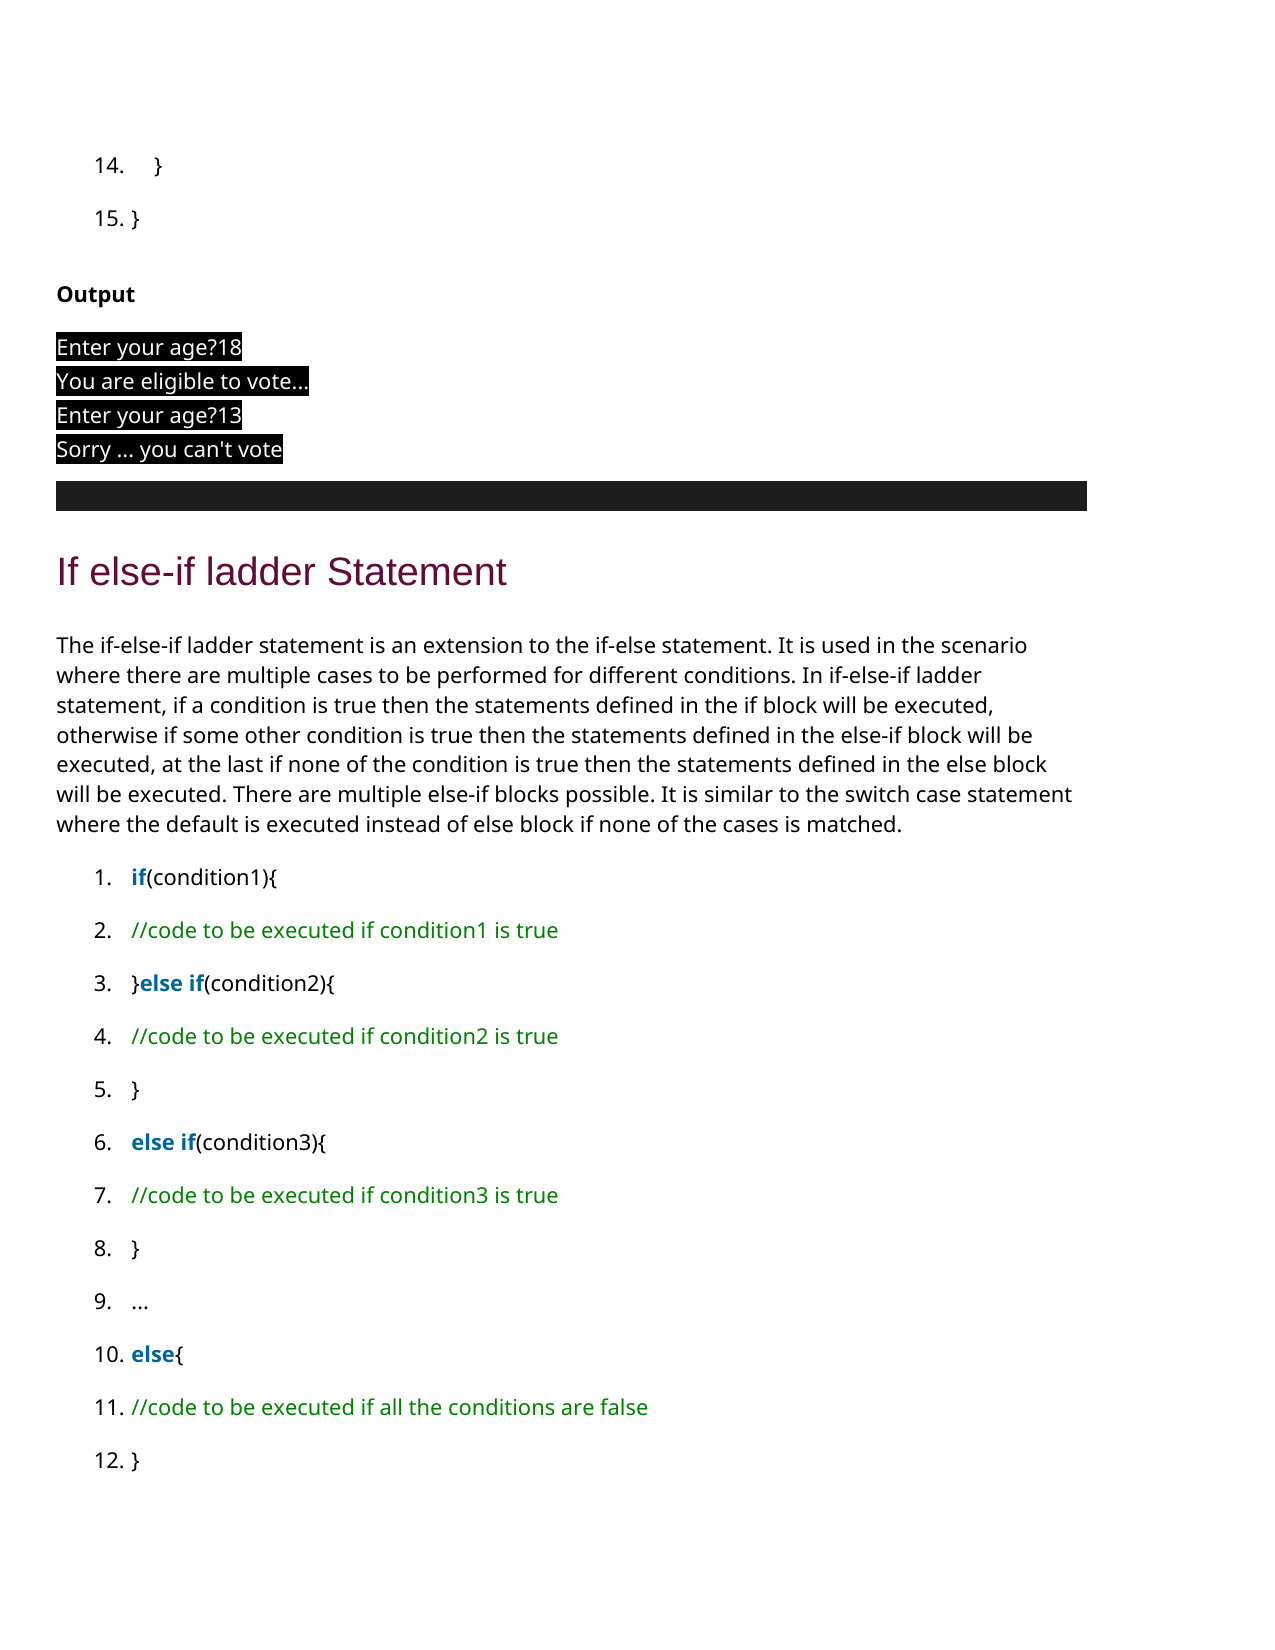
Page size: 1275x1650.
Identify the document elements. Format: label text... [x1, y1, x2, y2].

list else if(condition3){ [94, 1127, 1092, 1157]
list } [94, 1074, 1092, 1104]
text The if-else-if ladder statement is an extension to the if-else statement. It is used in the scenario where there are multiple cases to be performed for different conditions. In if-else-if ladder statement, if a condition is true then the statements defined in the if block will be executed, otherwise if some other condition is true then the statements defined in the else-if block will be executed, at the last if none of the condition is true then the statements defined in the else block will be executed. There are multiple else-if blocks possible. It is similar to the switch case statement where the default is executed instead of else block if none of the cases is matched. [56, 630, 1087, 839]
text Output [56, 279, 1087, 309]
list } [94, 150, 1092, 180]
list //code to be executed if all the conditions are false [94, 1392, 1092, 1422]
text Sorry ... you can't vote [56, 434, 1087, 464]
list //code to be executed if condition3 is true [94, 1180, 1092, 1210]
list if(condition1){ [94, 862, 1092, 892]
list }else if(condition2){ [94, 968, 1092, 998]
text Enter your age?18 [56, 332, 1087, 361]
list } [94, 1233, 1092, 1263]
list } [94, 1445, 1092, 1475]
list else{ [94, 1339, 1092, 1369]
text You are eligible to vote... [56, 366, 1087, 396]
subtitle If else-if ladder Statement [56, 548, 1087, 594]
list //code to be executed if condition1 is true [94, 915, 1092, 944]
list } [94, 203, 1092, 233]
list ... [94, 1286, 1092, 1316]
list //code to be executed if condition2 is true [94, 1021, 1092, 1051]
text Enter your age?13 [56, 400, 1087, 430]
